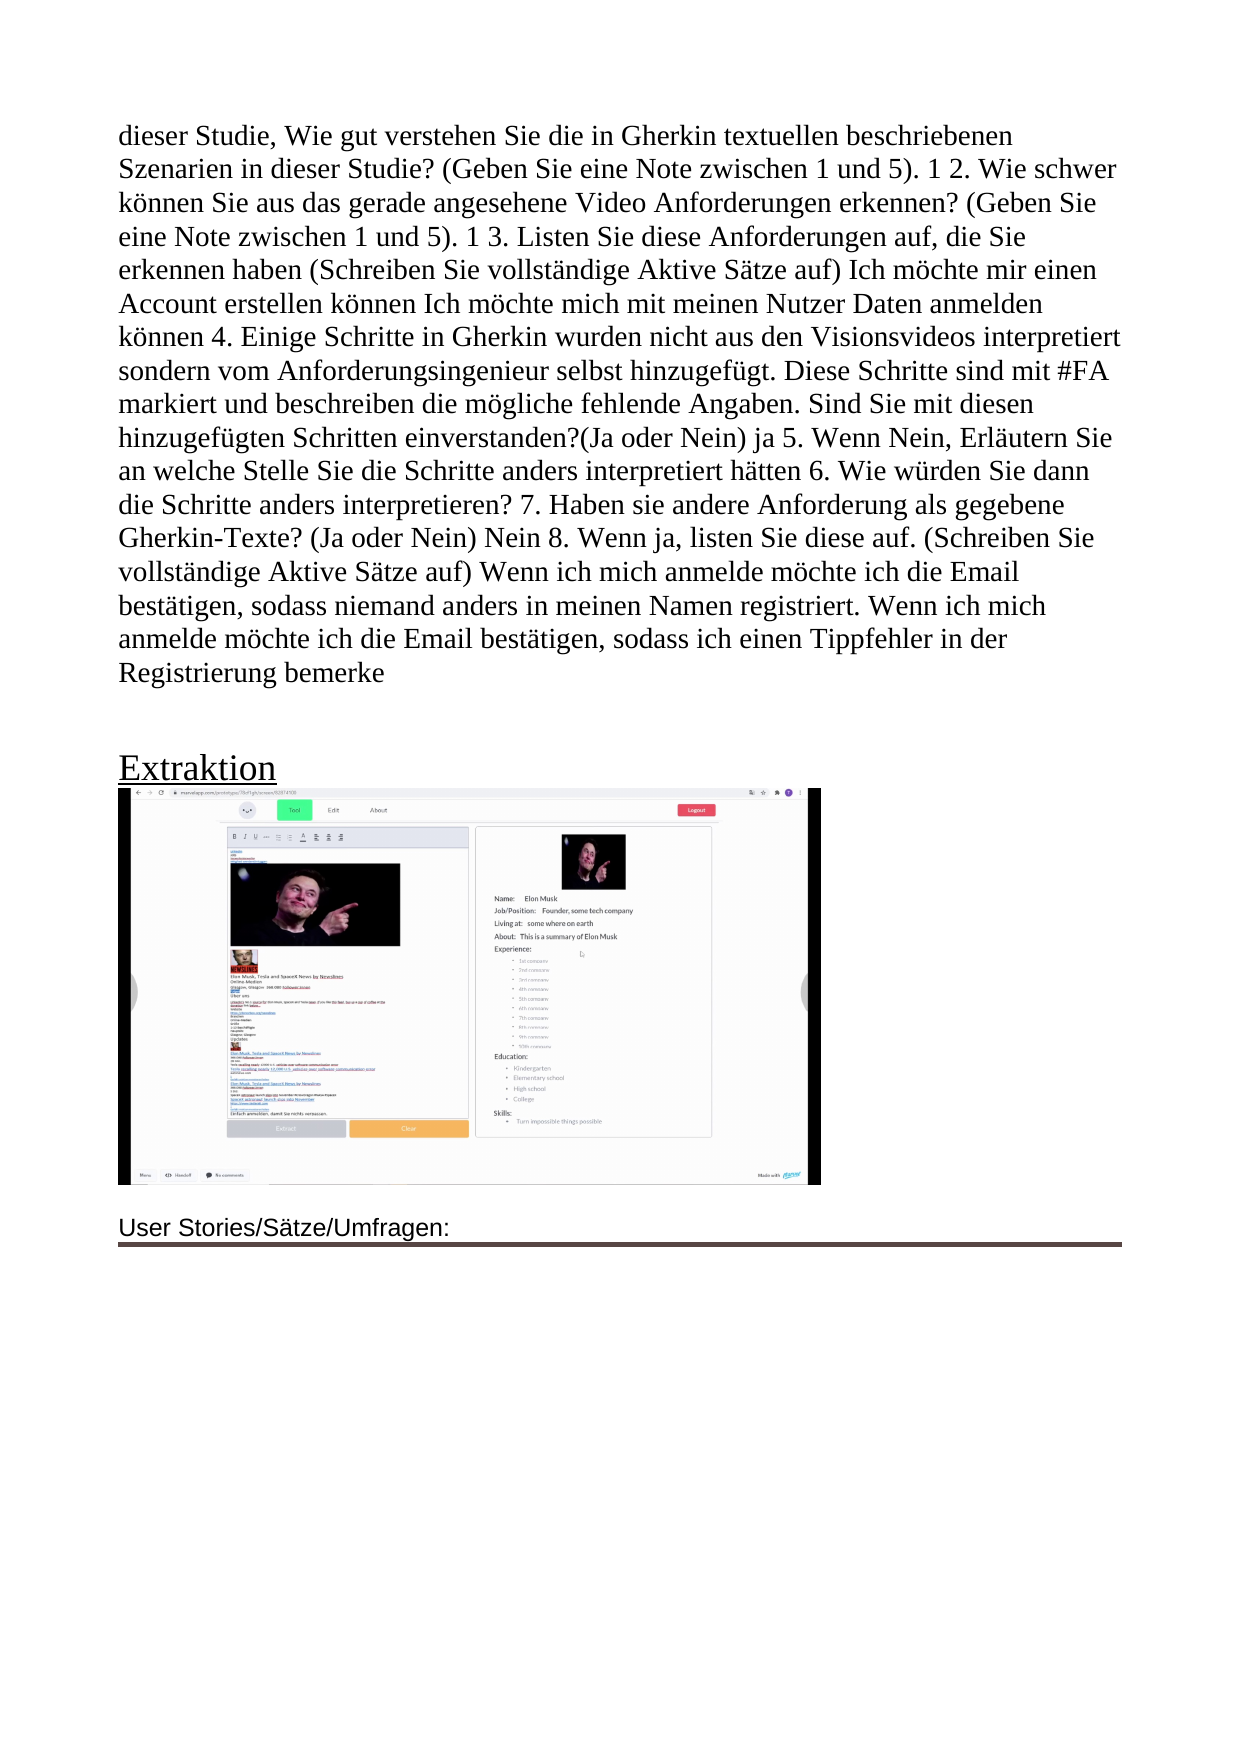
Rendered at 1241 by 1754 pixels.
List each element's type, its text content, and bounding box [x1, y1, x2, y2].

text dieser Studie, Wie gut verstehen Sie die in Gherkin textuellen beschriebenen Szenarien in dieser Studie? (Geben Sie eine Note zwischen 1 und 5). 1 2. Wie schwer können Sie aus das gerade angesehene Video Anforderungen erkennen? (Geben Sie eine Note zwischen 1 und 5). 1 3. Listen Sie diese Anforderungen auf, die Sie erkennen haben (Schreiben Sie vollständige Aktive Sätze auf) Ich möchte mir einen Account erstellen können Ich möchte mich mit meinen Nutzer Daten anmelden können 4. Einige Schritte in Gherkin wurden nicht aus den Visionsvideos interpretiert sondern vom Anforderungsingenieur selbst hinzugefügt. Diese Schritte sind mit #FA markiert und beschreiben die mögliche fehlende Angaben. Sind Sie mit diesen hinzugefügten Schritten einverstanden?(Ja oder Nein) ja 5. Wenn Nein, Erläutern Sie an welche Stelle Sie die Schritte anders interpretiert hätten 6. Wie würden Sie dann die Schritte anders interpretieren? 7. Haben sie andere Anforderung als gegebene Gherkin-Texte? (Ja oder Nein) Nein 8. Wenn ja, listen Sie diese auf. (Schreiben Sie vollständige Aktive Sätze auf) Wenn ich mich anmelde möchte ich die Email bestätigen, sodass niemand anders in meinen Namen registriert. Wenn ich mich anmelde möchte ich die Email bestätigen, sodass ich einen Tippfehler in der Registrierung bemerke [118, 118, 1122, 688]
text User Stories/Sätze/Umfragen: [118, 1213, 1122, 1242]
subtitle Extraktion [118, 746, 1122, 789]
picture [118, 788, 821, 1185]
